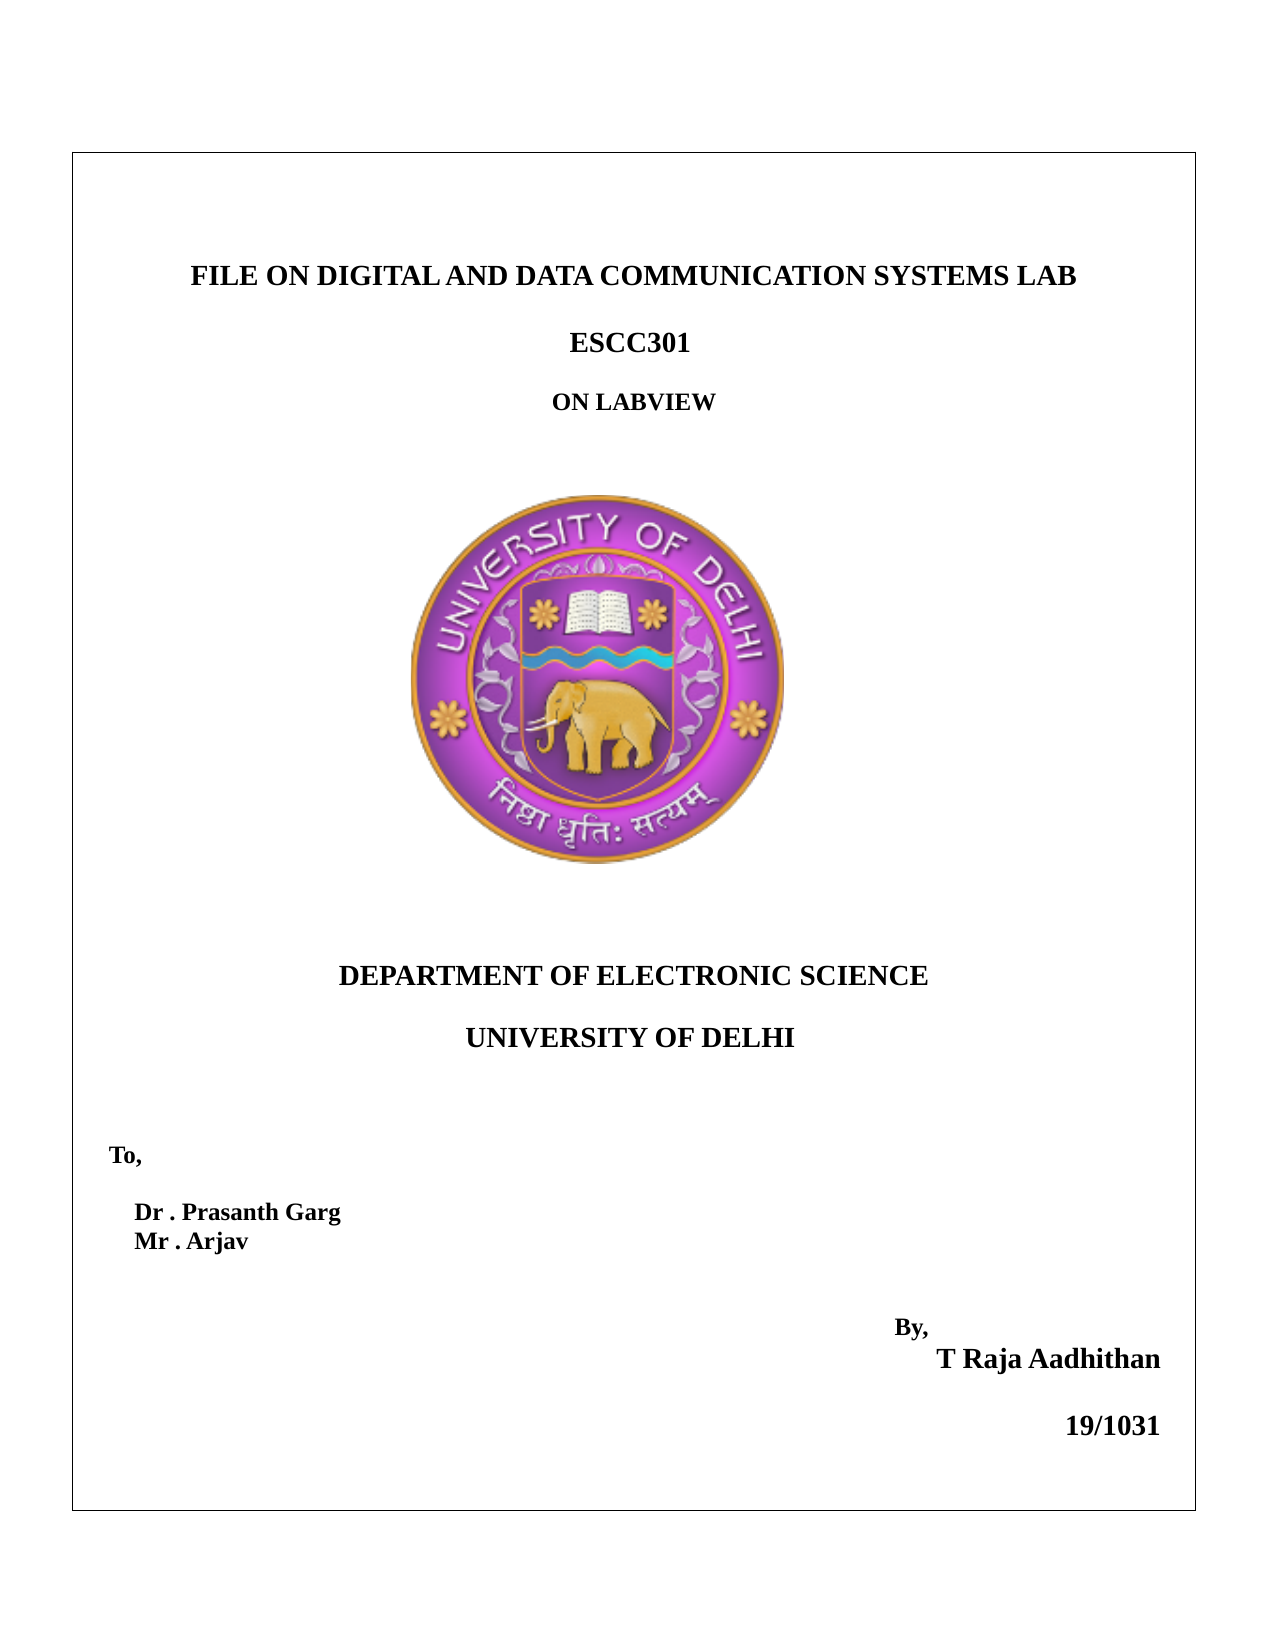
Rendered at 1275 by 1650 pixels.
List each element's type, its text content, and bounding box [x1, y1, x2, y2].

picture [410, 495, 784, 864]
table_header FILE ON DIGITAL AND DATA COMMUNICATION SYSTEMS LAB ESCC301 ON LABVIEW DEPARTMENT OF ELECTRONIC SCIENCE UNIVERSITY OF DELHI To, Dr . Prasanth Garg Mr . Arjav By, T Raja Aadhithan 19/1031 [73, 153, 1195, 1510]
